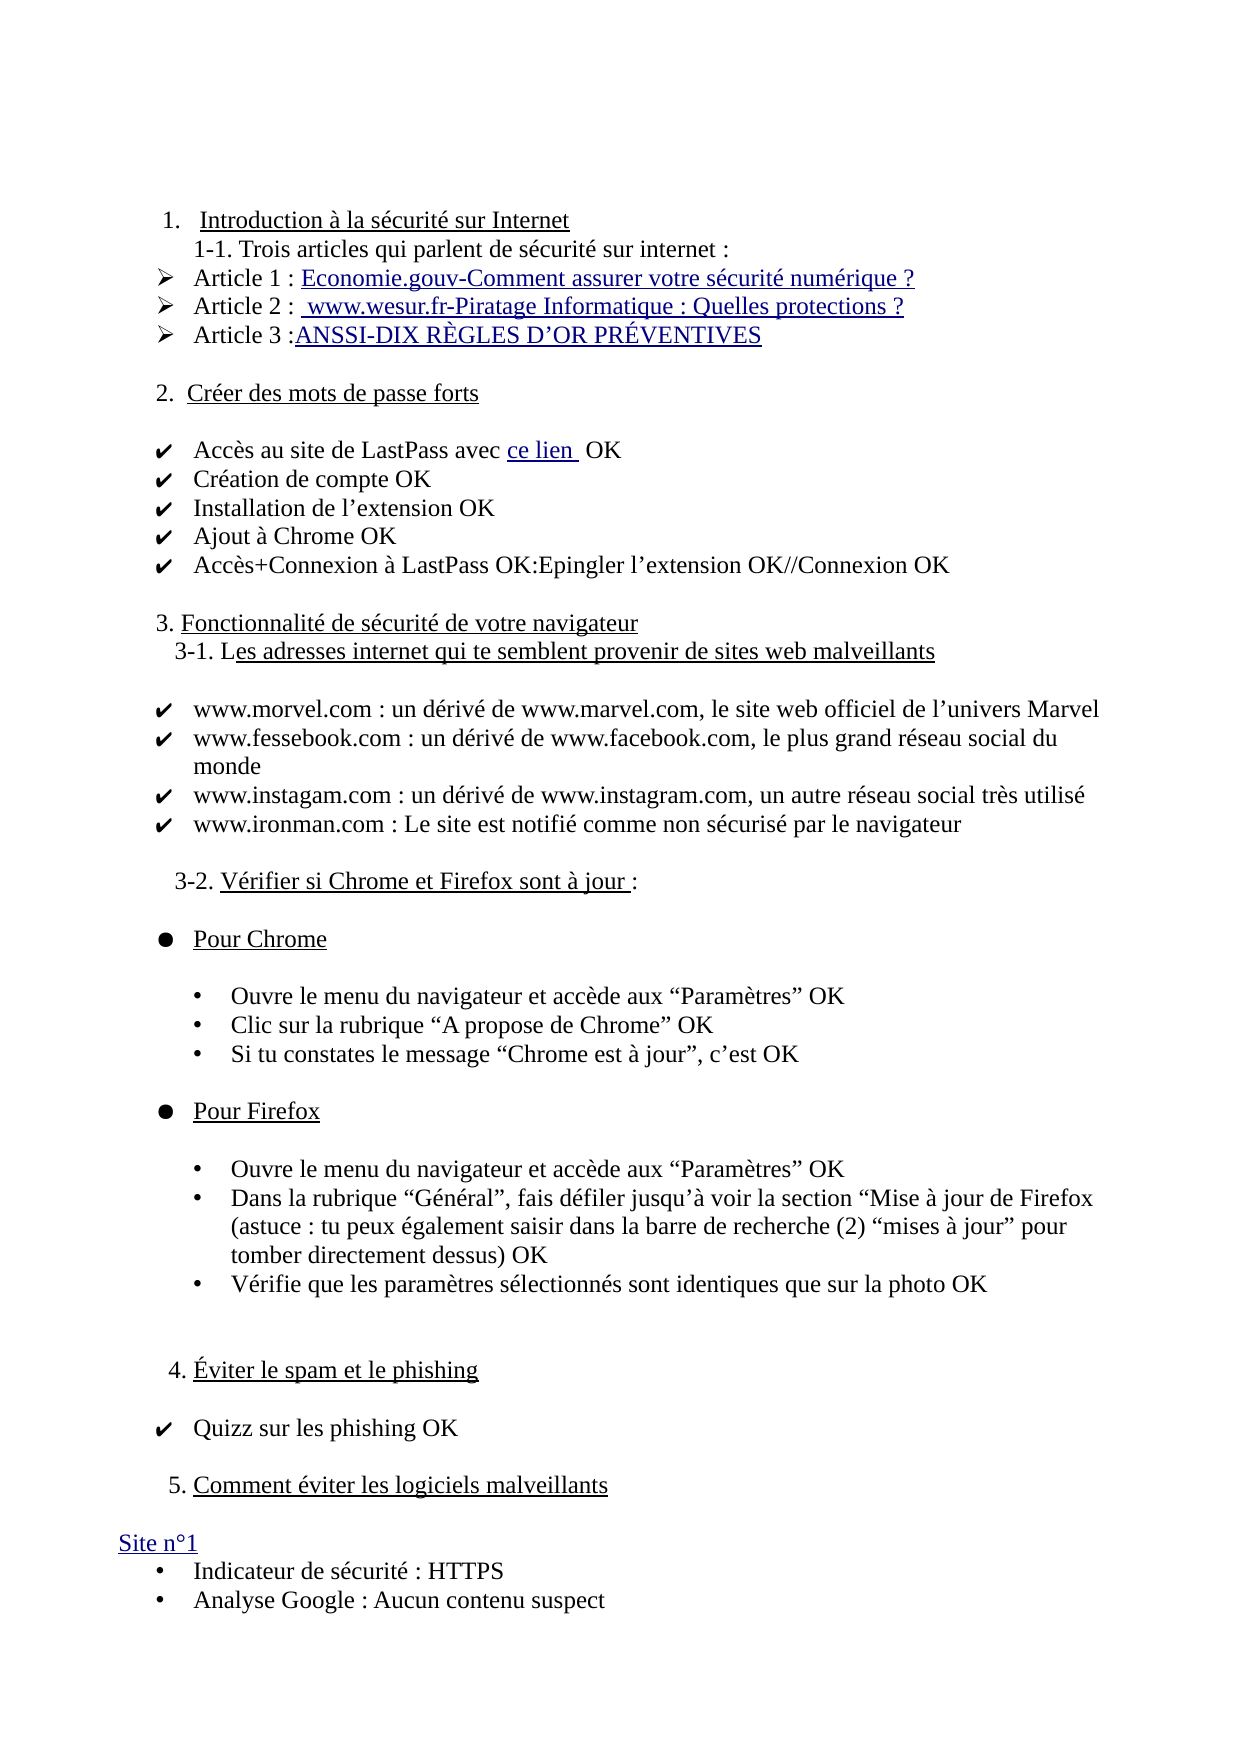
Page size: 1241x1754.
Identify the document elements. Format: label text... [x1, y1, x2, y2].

list Indicateur de sécurité : HTTPS [156, 1556, 1122, 1585]
list 1-1. Trois articles qui parlent de sécurité sur internet : [156, 234, 1122, 263]
list Analyse Google : Aucun contenu suspect [156, 1585, 1122, 1614]
text Site n°1 [118, 1528, 1122, 1556]
list Pour Firefox [156, 1096, 1122, 1125]
list Accès au site de LastPass avec ce lien OK [156, 435, 1122, 464]
list www.instagam.com : un dérivé de www.instagram.com, un autre réseau social très utilisé [156, 780, 1122, 809]
list Création de compte OK [156, 464, 1122, 493]
list Dans la rubrique “Général”, fais défiler jusqu’à voir la section “Mise à jour de Firefox (astuce : tu peux également saisir dans la barre de recherche (2) “mises à jour” pour tomber directement dessus) OK [193, 1183, 1122, 1269]
list Pour Chrome [156, 924, 1122, 953]
text 3. Fonctionnalité de sécurité de votre navigateur [118, 608, 1122, 636]
list www.fessebook.com : un dérivé de www.facebook.com, le plus grand réseau social du monde [156, 723, 1122, 780]
list Introduction à la sécurité sur Internet [156, 205, 1122, 234]
list www.ironman.com : Le site est notifié comme non sécurisé par le navigateur [156, 809, 1122, 838]
list Vérifie que les paramètres sélectionnés sont identiques que sur la photo OK [193, 1269, 1122, 1298]
list Ouvre le menu du navigateur et accède aux “Paramètres” OK [193, 1154, 1122, 1183]
list Article 3 :ANSSI-DIX RÈGLES D’OR PRÉVENTIVES [156, 320, 1122, 349]
list Ajout à Chrome OK [156, 521, 1122, 550]
list Quizz sur les phishing OK [156, 1413, 1122, 1441]
text 5. Comment éviter les logiciels malveillants [118, 1470, 1122, 1499]
text 3-2. Vérifier si Chrome et Firefox sont à jour : [118, 866, 1122, 895]
list Clic sur la rubrique “A propose de Chrome” OK [193, 1010, 1122, 1039]
list Accès+Connexion à LastPass OK:Epingler l’extension OK//Connexion OK [156, 550, 1122, 579]
text 2. Créer des mots de passe forts [118, 378, 1122, 406]
text 4. Éviter le spam et le phishing [118, 1355, 1122, 1384]
list Article 2 : www.wesur.fr-Piratage Informatique : Quelles protections ? [156, 291, 1122, 320]
list www.morvel.com : un dérivé de www.marvel.com, le site web officiel de l’univers Marvel [156, 694, 1122, 723]
list Article 1 : Economie.gouv-Comment assurer votre sécurité numérique ? [156, 263, 1122, 291]
list Si tu constates le message “Chrome est à jour”, c’est OK [193, 1039, 1122, 1068]
list Installation de l’extension OK [156, 493, 1122, 521]
text 3-1. Les adresses internet qui te semblent provenir de sites web malveillants [118, 636, 1122, 665]
list Ouvre le menu du navigateur et accède aux “Paramètres” OK [193, 981, 1122, 1010]
